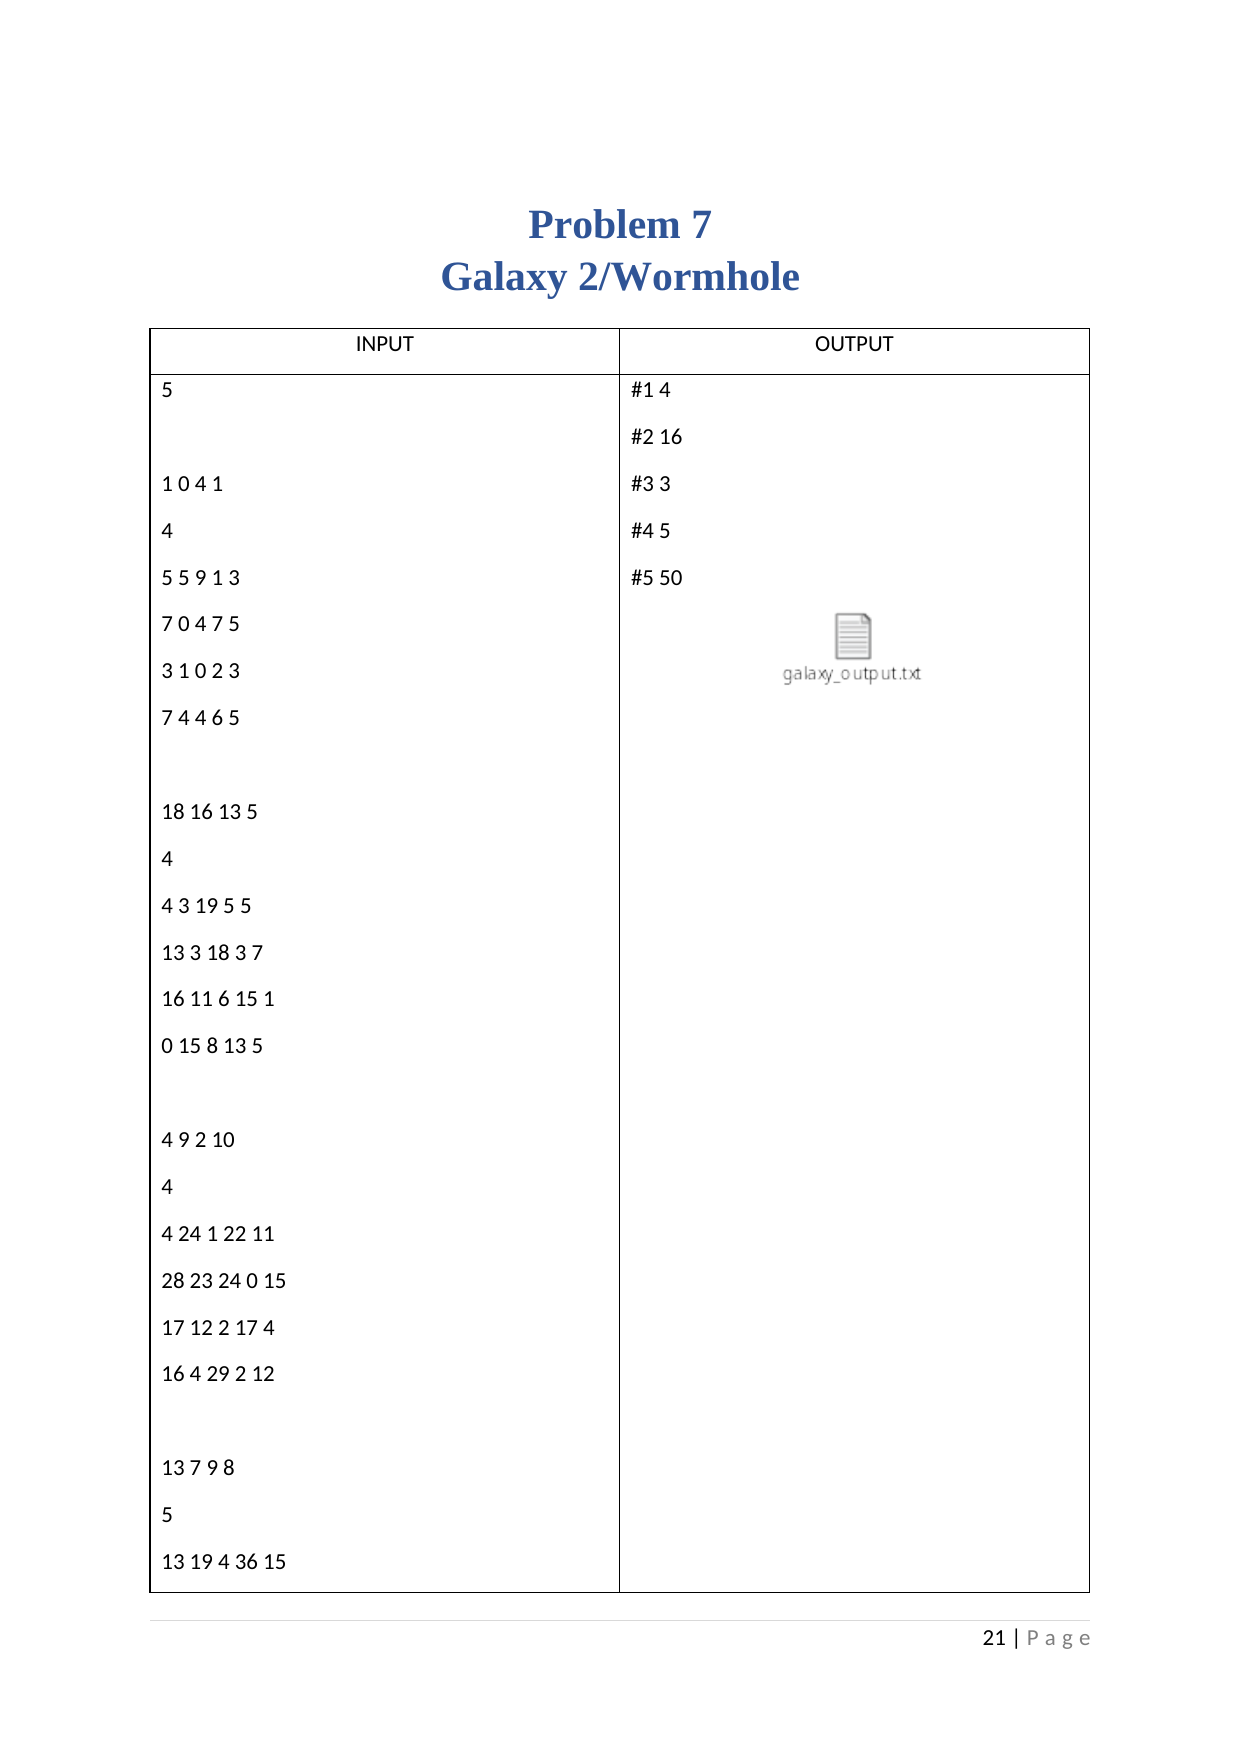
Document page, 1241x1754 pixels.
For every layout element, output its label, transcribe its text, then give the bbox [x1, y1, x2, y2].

table_cell #1 4 #2 16 #3 3 #4 5 #5 50 [620, 375, 1089, 1592]
table_header INPUT [151, 329, 619, 374]
table_cell 5 1 0 4 1 4 5 5 9 1 3 7 0 4 7 5 3 1 0 2 3 7 4 4 6 5 18 16 13 5 4 4 3 19 5 5 13 3 18 3 7 16 11 6 15 1 0 15 8 13 5 4 9 2 10 4 4 24 1 22 11 28 23 24 0 15 17 12 2 17 4 16 4 29 2 12 13 7 9 8 5 13 19 4 36 15 [151, 375, 619, 1592]
table_header OUTPUT [620, 329, 1089, 374]
subtitle Galaxy 2/Wormhole [150, 200, 1090, 299]
